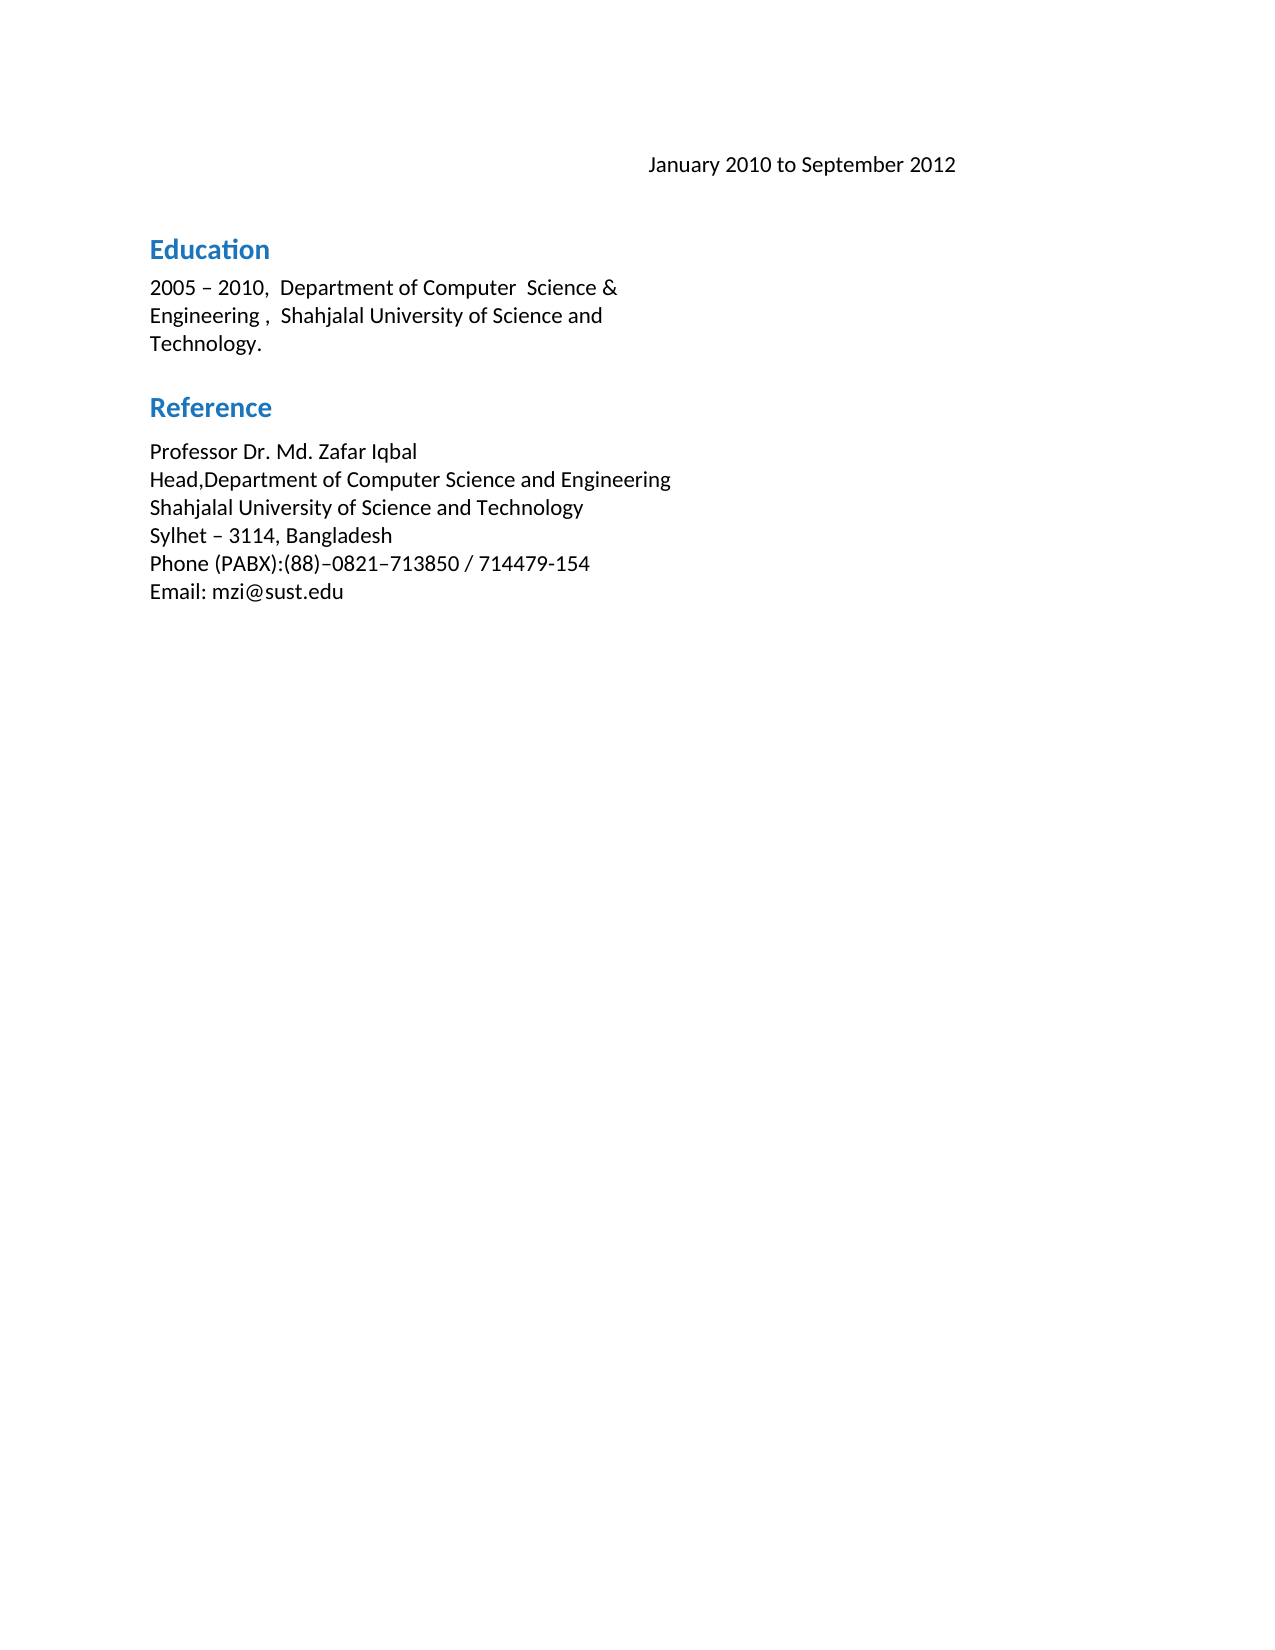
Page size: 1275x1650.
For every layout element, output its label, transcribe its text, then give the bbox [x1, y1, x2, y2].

table_cell [638, 273, 1137, 357]
table_header [638, 231, 1137, 273]
table_cell January 2010 to September 2012 [637, 150, 1136, 199]
table_cell 2005 – 2010, Department of Computer Science & Engineering , Shahjalal University of Science and Technology. [138, 273, 637, 357]
table_header Education [138, 231, 637, 273]
table_cell Professor Dr. Md. Zafar Iqbal Head,Department of Computer Science and Engineering Shahjalal University of Science and Technology Sylhet – 3114, Bangladesh Phone (PABX):(88)–0821–713850 / 714479-154 Email: mzi@sust.edu [138, 437, 1136, 605]
table_cell [138, 150, 637, 199]
table_header Reference [138, 389, 1136, 437]
